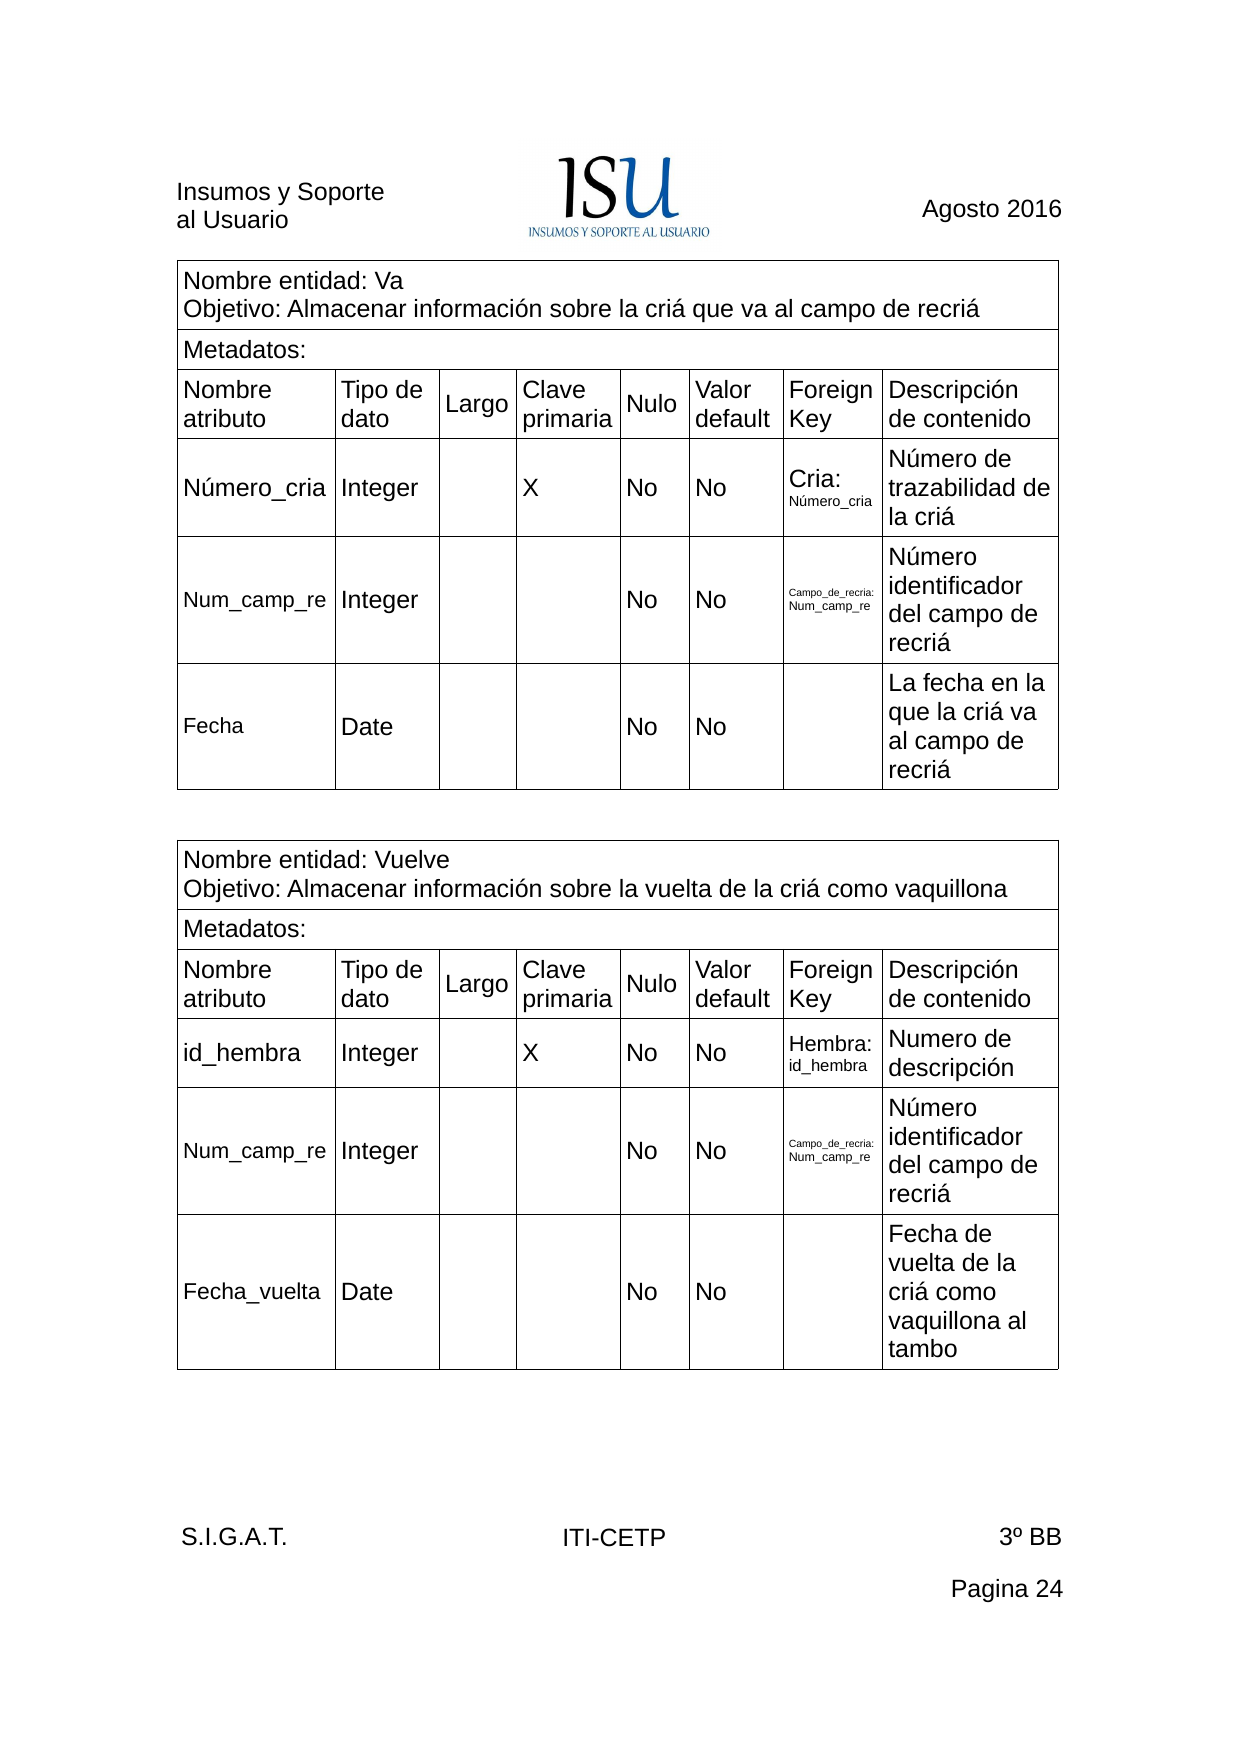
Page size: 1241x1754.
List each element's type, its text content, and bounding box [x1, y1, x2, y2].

table_cell [440, 664, 516, 789]
table_cell Tipo de dato [336, 950, 439, 1018]
table_cell [517, 537, 620, 663]
table_cell Nombre atributo [178, 370, 335, 438]
table_cell Integer [336, 537, 439, 663]
table_cell No [690, 439, 783, 536]
table_cell Campo_de_recria: Num_camp_re [784, 1088, 882, 1214]
table_cell Date [336, 664, 439, 789]
table_cell No [621, 1088, 689, 1214]
table_cell Número de trazabilidad de la criá [883, 439, 1058, 536]
table_cell Hembra: id_hembra [784, 1019, 882, 1087]
table_cell [440, 439, 516, 536]
table_cell Foreign Key [784, 950, 882, 1018]
table_cell Metadatos: [178, 330, 1058, 369]
table_cell Descripción de contenido [883, 950, 1058, 1018]
table_cell [517, 1215, 620, 1369]
table_cell No [690, 537, 783, 663]
table_cell Clave primaria [517, 370, 620, 438]
table_cell Campo_de_recria: Num_camp_re [784, 537, 882, 663]
table_cell Date [336, 1215, 439, 1369]
table_cell Num_camp_re [178, 1088, 335, 1214]
table_cell Integer [336, 1019, 439, 1087]
table_cell No [690, 664, 783, 789]
picture [517, 138, 723, 252]
table_cell X [517, 1019, 620, 1087]
table_cell [517, 664, 620, 789]
table_cell [440, 1088, 516, 1214]
table_cell No [621, 1019, 689, 1087]
table_cell Nulo [621, 370, 689, 438]
table_cell Foreign Key [784, 370, 882, 438]
table_cell No [690, 1215, 783, 1369]
table_cell [784, 1215, 882, 1369]
table_cell No [690, 1088, 783, 1214]
table_cell Nombre atributo [178, 950, 335, 1018]
table_cell Valor default [690, 950, 783, 1018]
table_cell [440, 1019, 516, 1087]
table_cell Cria: Número_cria [784, 439, 882, 536]
table_cell Integer [336, 1088, 439, 1214]
table_cell [440, 1215, 516, 1369]
table_cell Integer [336, 439, 439, 536]
table_cell Tipo de dato [336, 370, 439, 438]
table_cell Clave primaria [517, 950, 620, 1018]
table_cell Fecha de vuelta de la criá como vaquillona al tambo [883, 1215, 1058, 1369]
table_cell No [690, 1019, 783, 1087]
table_header Nombre entidad: Va Objetivo: Almacenar información sobre la criá que va al campo de recriá [178, 261, 1058, 329]
table_cell id_hembra [178, 1019, 335, 1087]
table_cell Fecha_vuelta [178, 1215, 335, 1369]
table_cell Numero de descripción [883, 1019, 1058, 1087]
table_header Nombre entidad: Vuelve Objetivo: Almacenar información sobre la vuelta de la criá como vaquillona [178, 841, 1058, 909]
table_cell [440, 537, 516, 663]
table_cell Número identificador del campo de recriá [883, 537, 1058, 663]
table_cell Num_camp_re [178, 537, 335, 663]
table_cell La fecha en la que la criá va al campo de recriá [883, 664, 1058, 789]
table_cell X [517, 439, 620, 536]
table_cell No [621, 1215, 689, 1369]
table_cell Largo [440, 370, 516, 438]
table_cell Valor default [690, 370, 783, 438]
table_cell [784, 664, 882, 789]
table_cell Metadatos: [178, 910, 1058, 949]
table_cell Largo [440, 950, 516, 1018]
table_cell No [621, 664, 689, 789]
table_cell No [621, 439, 689, 536]
table_cell Número_cria [178, 439, 335, 536]
table_cell No [621, 537, 689, 663]
table_cell Fecha [178, 664, 335, 789]
table_cell [517, 1088, 620, 1214]
table_cell Número identificador del campo de recriá [883, 1088, 1058, 1214]
table_cell Nulo [621, 950, 689, 1018]
table_cell Descripción de contenido [883, 370, 1058, 438]
